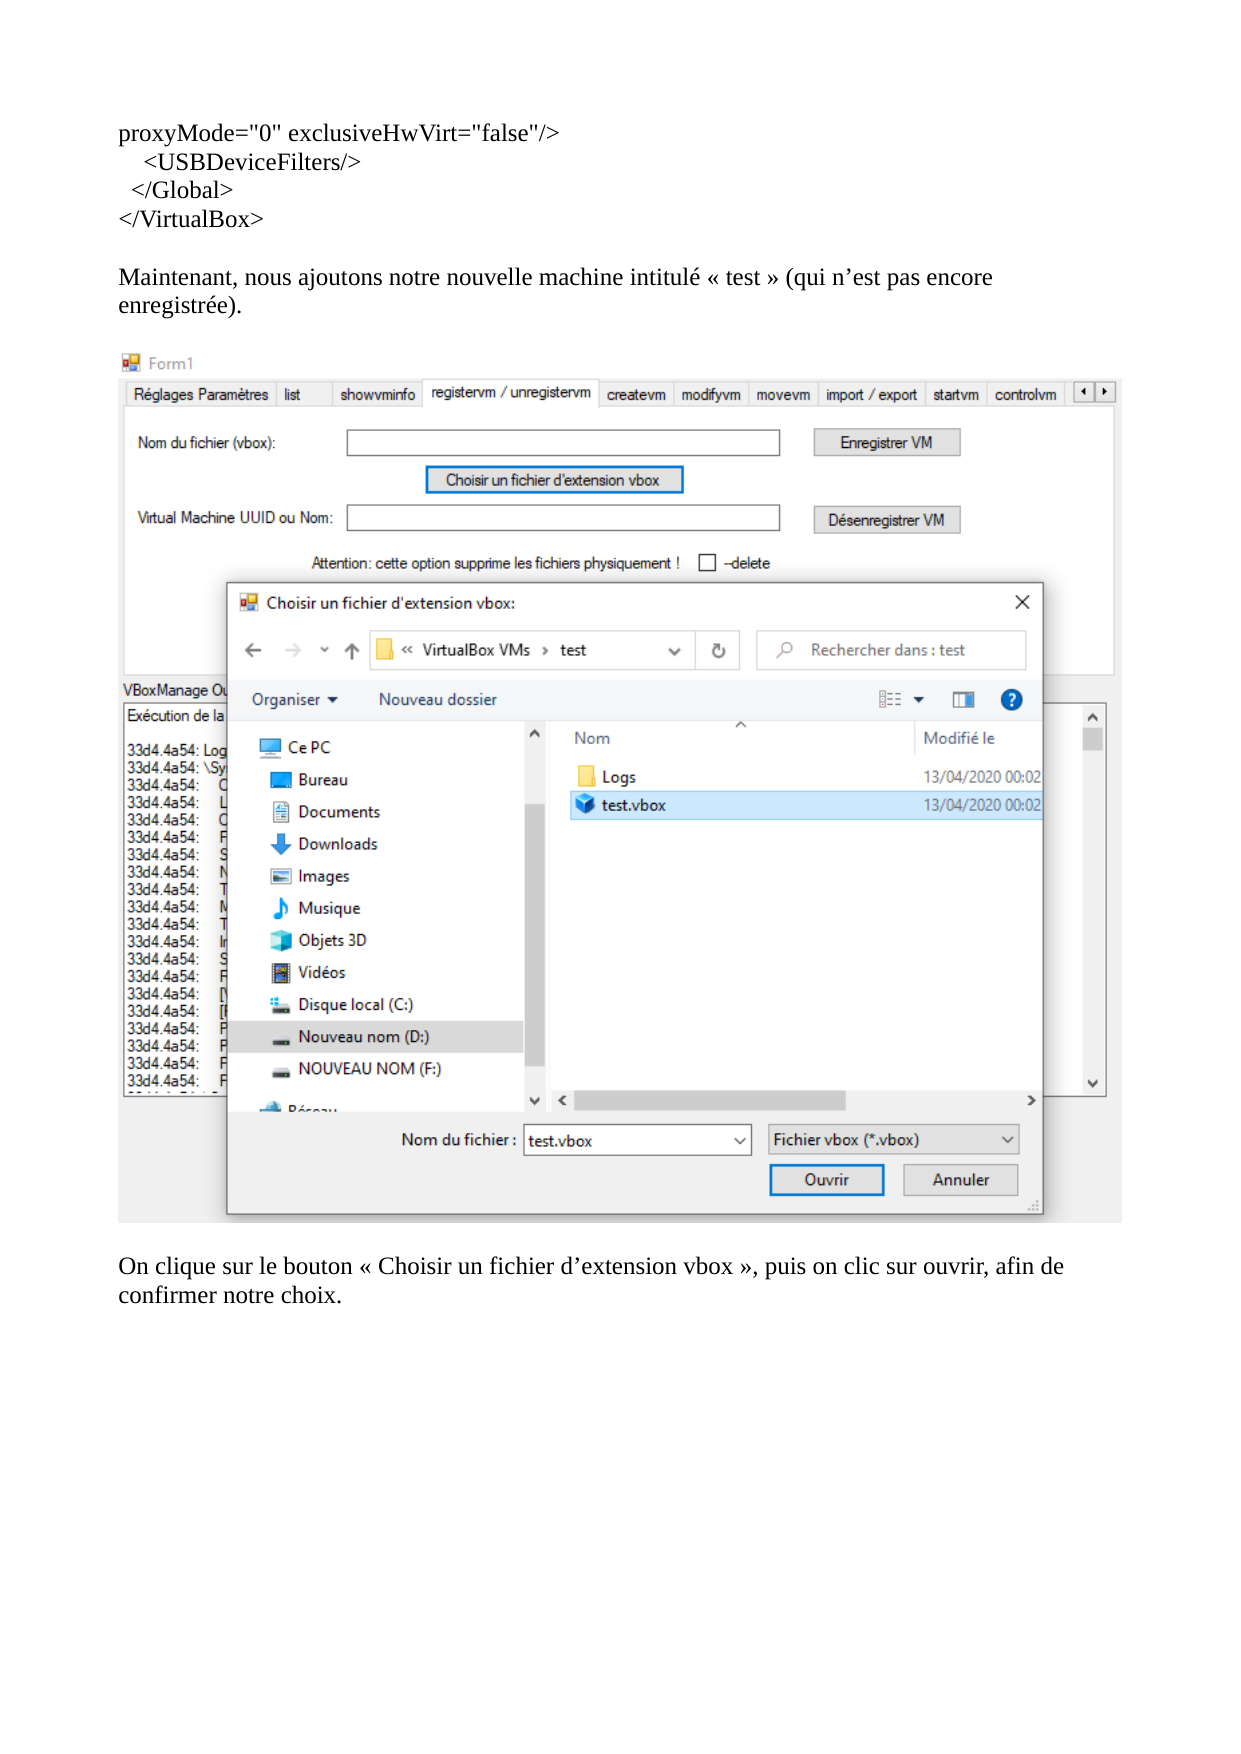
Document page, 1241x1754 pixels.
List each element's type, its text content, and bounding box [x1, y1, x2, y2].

text On clique sur le bouton « Choisir un fichier d’extension vbox », puis on clic sur ouvrir, afin de confirmer notre choix. [118, 1251, 1122, 1309]
text Maintenant, nous ajoutons notre nouvelle machine intitulé « test » (qui n’est pas encore enregistrée). [118, 262, 1122, 319]
text proxyMode="0" exclusiveHwVirt="false"/> <USBDeviceFilters/> </Global> </VirtualBox> [118, 118, 1122, 262]
picture [118, 348, 1123, 1223]
